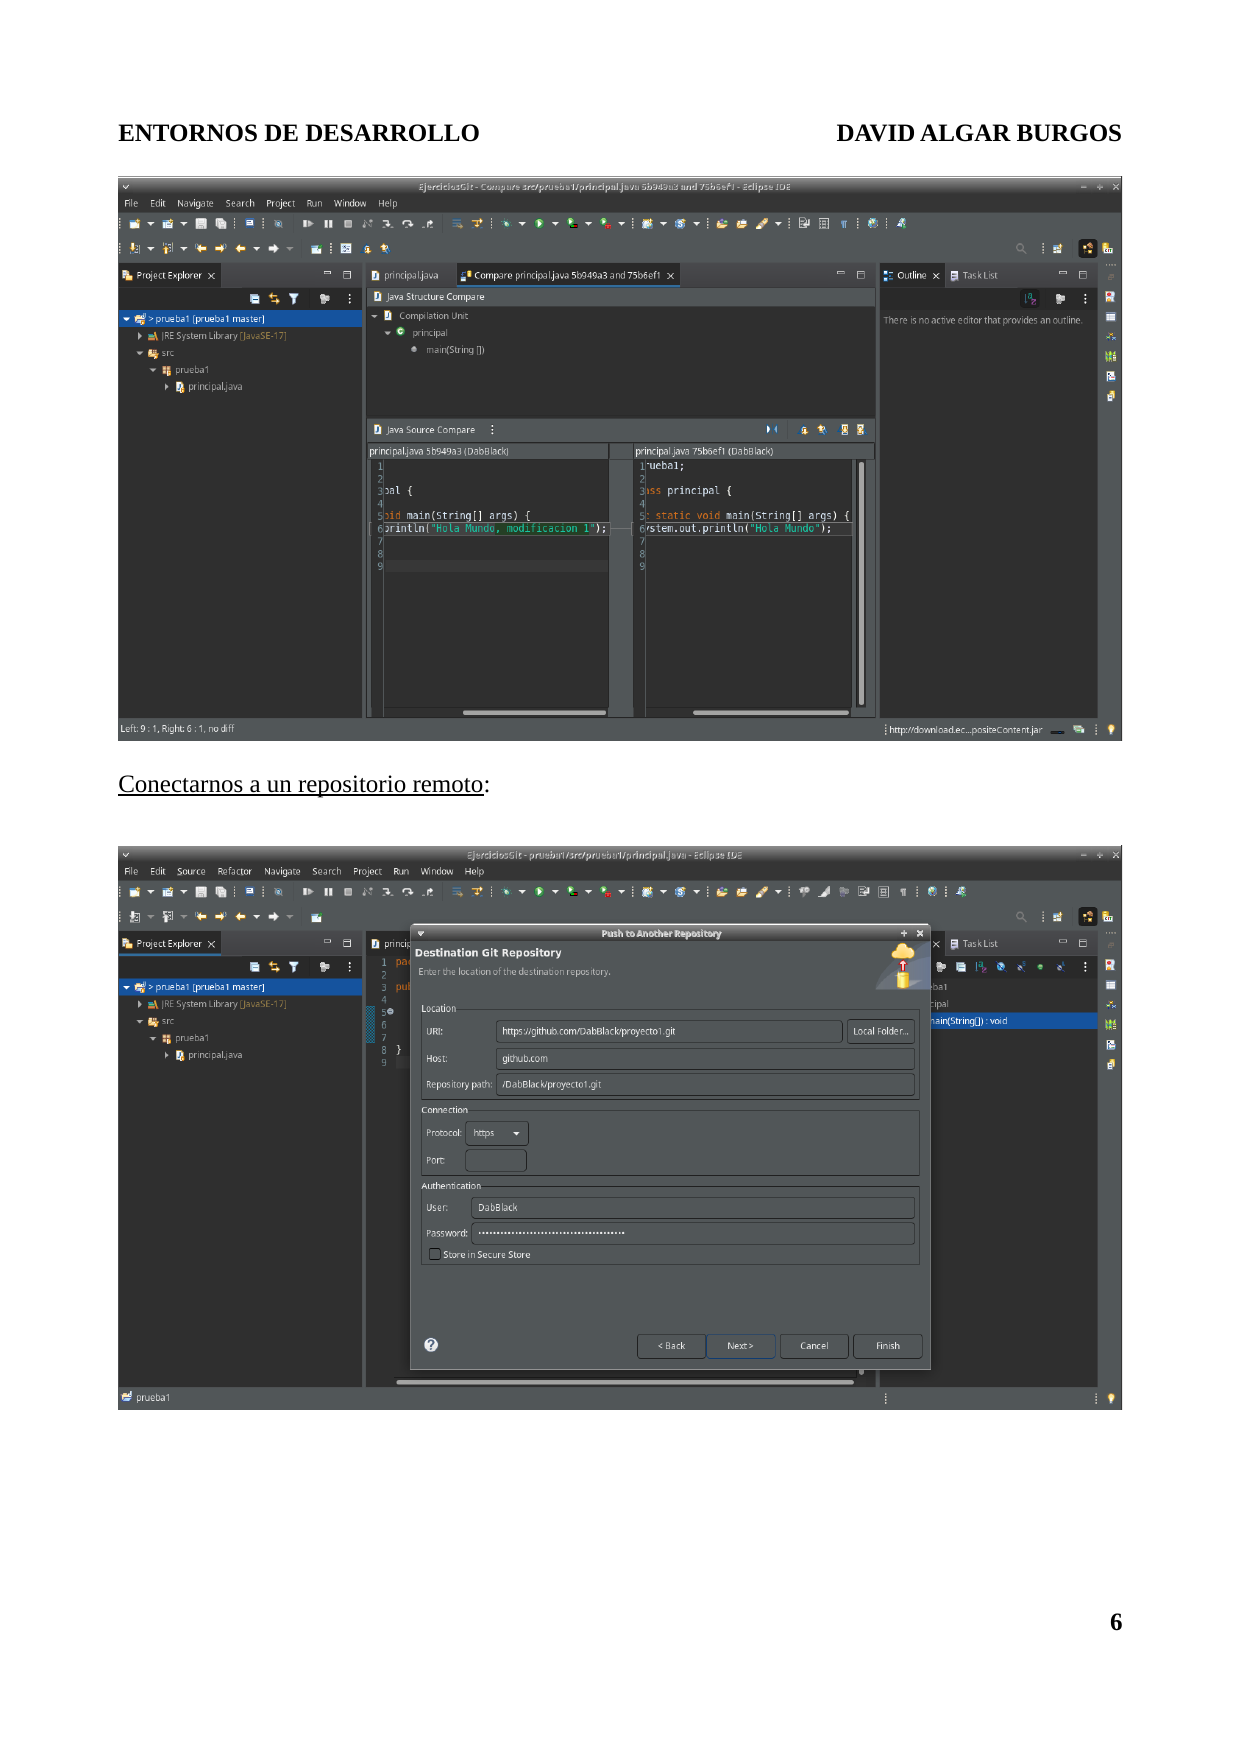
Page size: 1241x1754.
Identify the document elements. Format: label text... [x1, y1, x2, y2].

picture [118, 176, 1123, 741]
picture [118, 845, 1123, 1410]
text Conectarnos a un repositorio remoto: [118, 769, 1122, 798]
